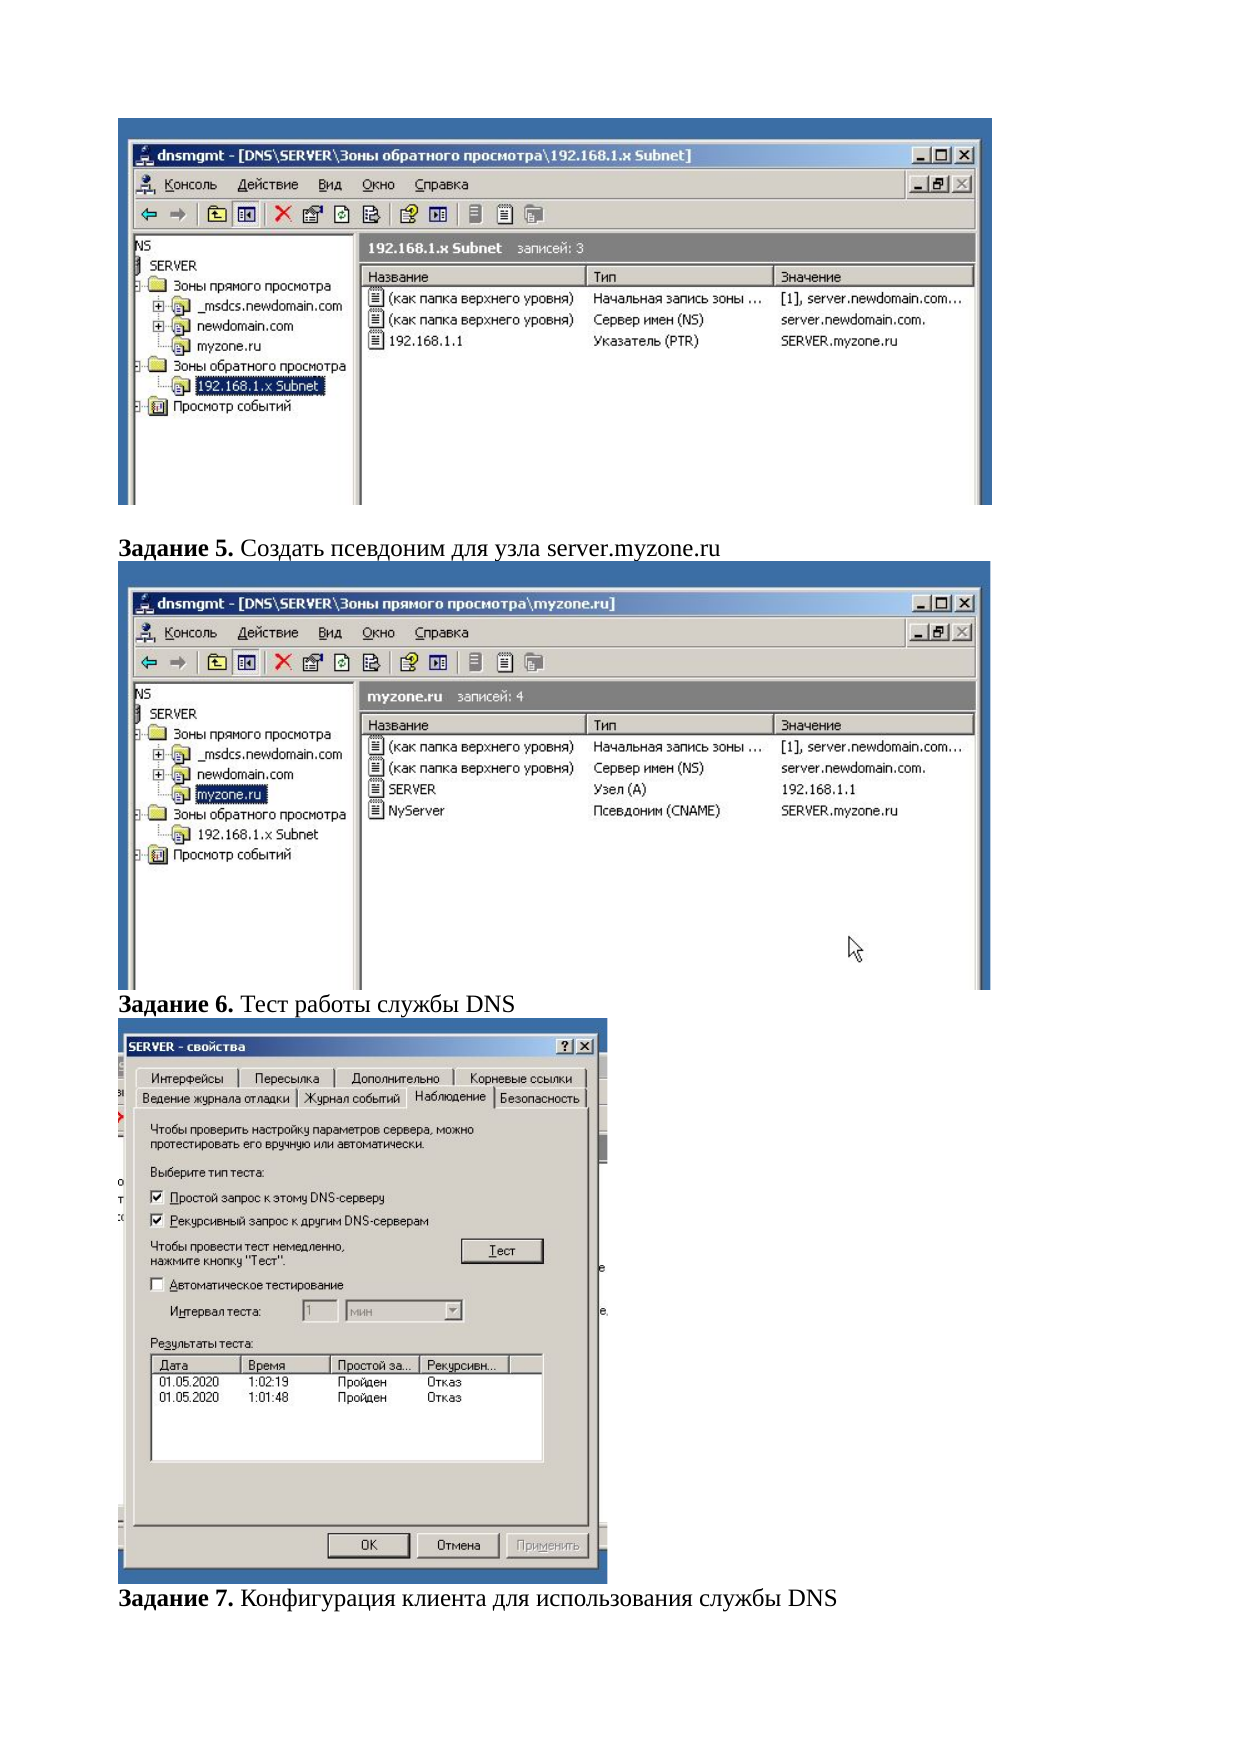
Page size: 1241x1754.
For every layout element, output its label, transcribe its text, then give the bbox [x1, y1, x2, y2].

text Задание 5. Создать псевдоним для узла server.myzone.ru Задание 6. Тест работы службы DNS Задание 7. Конфигурация клиента для использования службы DNS [118, 118, 1122, 1612]
